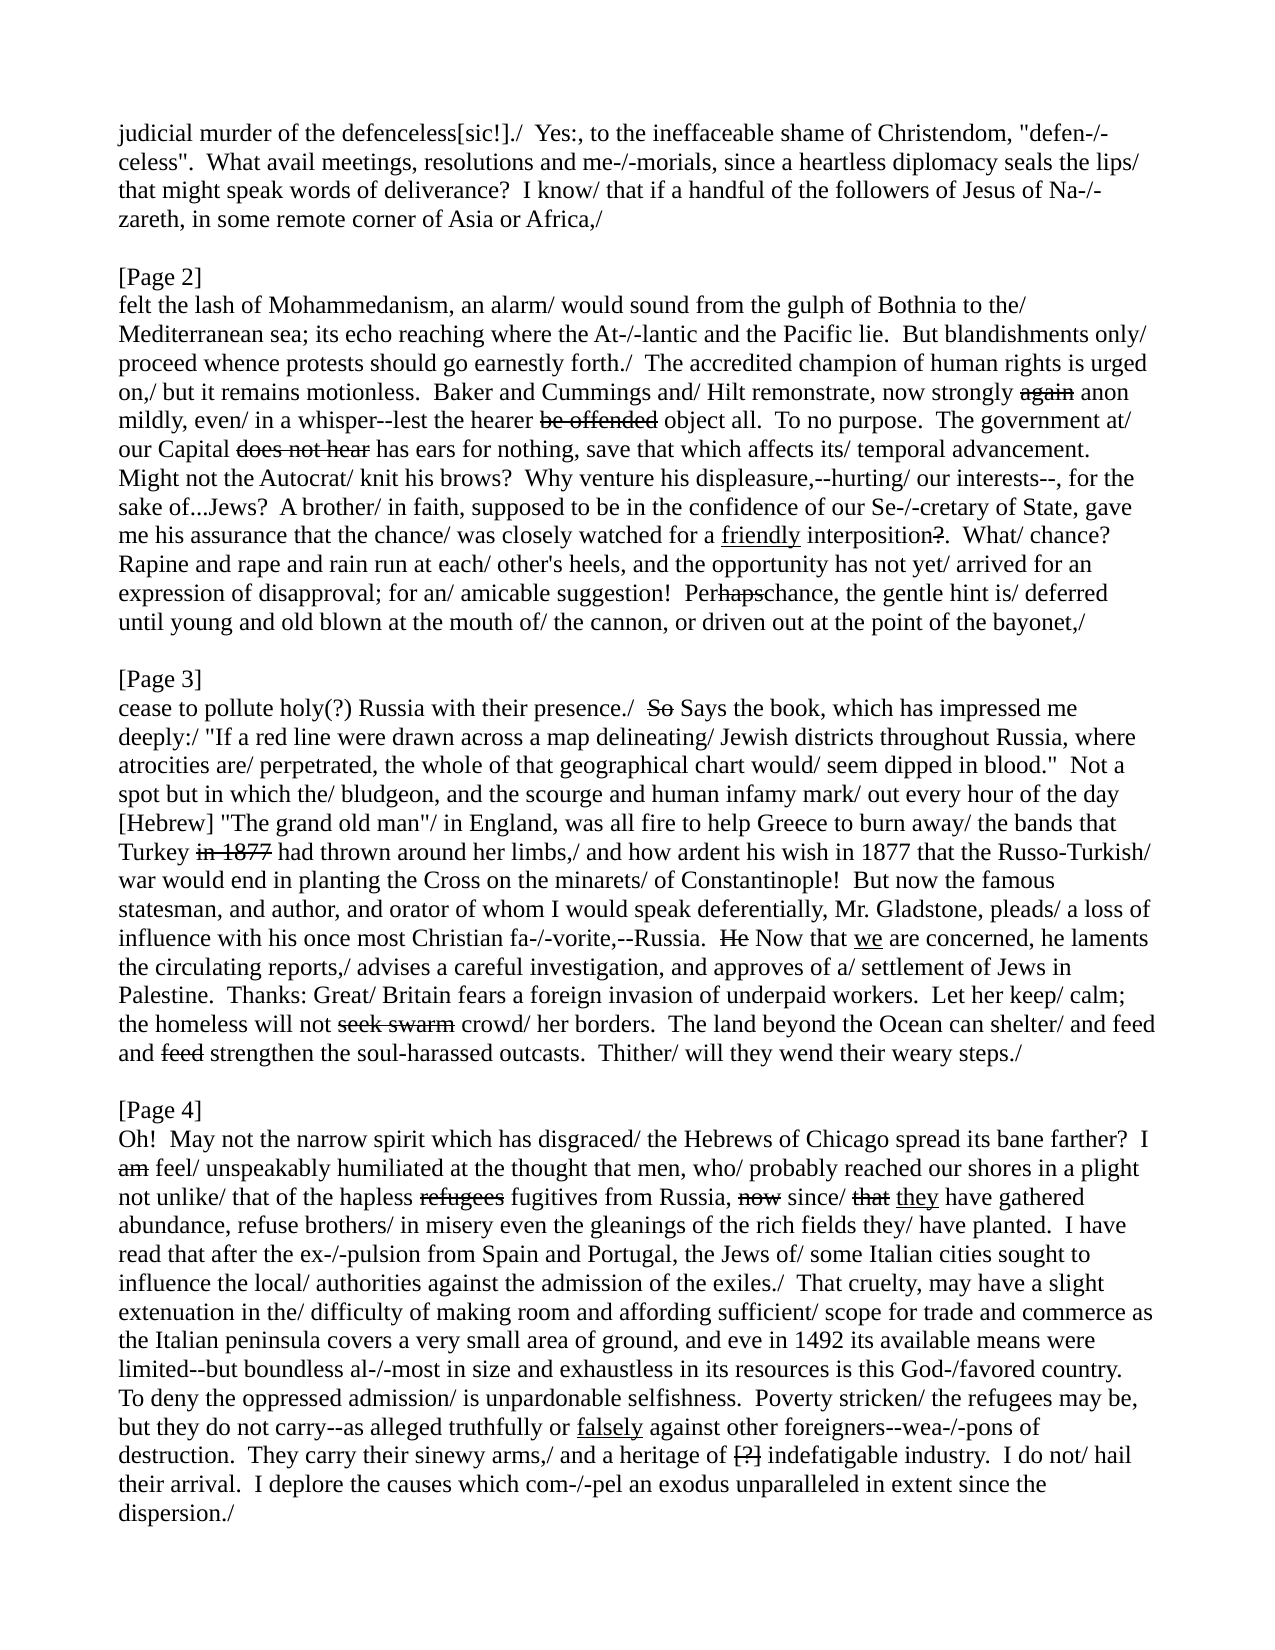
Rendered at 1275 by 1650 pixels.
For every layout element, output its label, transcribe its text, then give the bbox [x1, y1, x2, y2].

text [Page 4] [118, 1096, 1157, 1124]
text felt the lash of Mohammedanism, an alarm/ would sound from the gulph of Bothnia to the/ Mediterranean sea; its echo reaching where the At-/-lantic and the Pacific lie. But blandishments only/ proceed whence protests should go earnestly forth./ The accredited champion of human rights is urged on,/ but it remains motionless. Baker and Cummings and/ Hilt remonstrate, now strongly again anon mildly, even/ in a whisper--lest the hearer be offended object all. To no purpose. The government at/ our Capital does not hear has ears for nothing, save that which affects its/ temporal advancement. Might not the Autocrat/ knit his brows? Why venture his displeasure,--hurting/ our interests--, for the sake of...Jews? A brother/ in faith, supposed to be in the confidence of our Se-/-cretary of State, gave me his assurance that the chance/ was closely watched for a friendly interposition?. What/ chance? Rapine and rape and rain run at each/ other's heels, and the opportunity has not yet/ arrived for an expression of disapproval; for an/ amicable suggestion! Perhapschance, the gentle hint is/ deferred until young and old blown at the mouth of/ the cannon, or driven out at the point of the bayonet,/ [118, 291, 1157, 636]
text Oh! May not the narrow spirit which has disgraced/ the Hebrews of Chicago spread its bane farther? I am feel/ unspeakably humiliated at the thought that men, who/ probably reached our shores in a plight not unlike/ that of the hapless refugees fugitives from Russia, now since/ that they have gathered abundance, refuse brothers/ in misery even the gleanings of the rich fields they/ have planted. I have read that after the ex-/-pulsion from Spain and Portugal, the Jews of/ some Italian cities sought to influence the local/ authorities against the admission of the exiles./ That cruelty, may have a slight extenuation in the/ difficulty of making room and affording sufficient/ scope for trade and commerce as the Italian peninsula covers a very small area of ground, and eve in 1492 its available means were limited--but boundless al-/-most in size and exhaustless in its resources is this God-/favored country. To deny the oppressed admission/ is unpardonable selfishness. Poverty stricken/ the refugees may be, but they do not carry--as alleged truthfully or falsely against other foreigners--wea-/-pons of destruction. They carry their sinewy arms,/ and a heritage of [?] indefatigable industry. I do not/ hail their arrival. I deplore the causes which com-/-pel an exodus unparalleled in extent since the dispersion./ [118, 1124, 1157, 1527]
text cease to pollute holy(?) Russia with their presence./ So Says the book, which has impressed me deeply:/ "If a red line were drawn across a map delineating/ Jewish districts throughout Russia, where atrocities are/ perpetrated, the whole of that geographical chart would/ seem dipped in blood." Not a spot but in which the/ bludgeon, and the scourge and human infamy mark/ out every hour of the day [Hebrew] "The grand old man"/ in England, was all fire to help Greece to burn away/ the bands that Turkey in 1877 had thrown around her limbs,/ and how ardent his wish in 1877 that the Russo-Turkish/ war would end in planting the Cross on the minarets/ of Constantinople! But now the famous statesman, and author, and orator of whom I would speak deferentially, Mr. Gladstone, pleads/ a loss of influence with his once most Christian fa-/-vorite,--Russia. He Now that we are concerned, he laments the circulating reports,/ advises a careful investigation, and approves of a/ settlement of Jews in Palestine. Thanks: Great/ Britain fears a foreign invasion of underpaid workers. Let her keep/ calm; the homeless will not seek swarm crowd/ her borders. The land beyond the Ocean can shelter/ and feed and feed strengthen the soul-harassed outcasts. Thither/ will they wend their weary steps./ [118, 693, 1157, 1067]
text [Page 3] [118, 664, 1157, 693]
text judicial murder of the defenceless[sic!]./ Yes:, to the ineffaceable shame of Christendom, "defen-/-celess". What avail meetings, resolutions and me-/-morials, since a heartless diplomacy seals the lips/ that might speak words of deliverance? I know/ that if a handful of the followers of Jesus of Na-/-zareth, in some remote corner of Asia or Africa,/ [118, 118, 1157, 233]
text [Page 2] [118, 262, 1157, 291]
